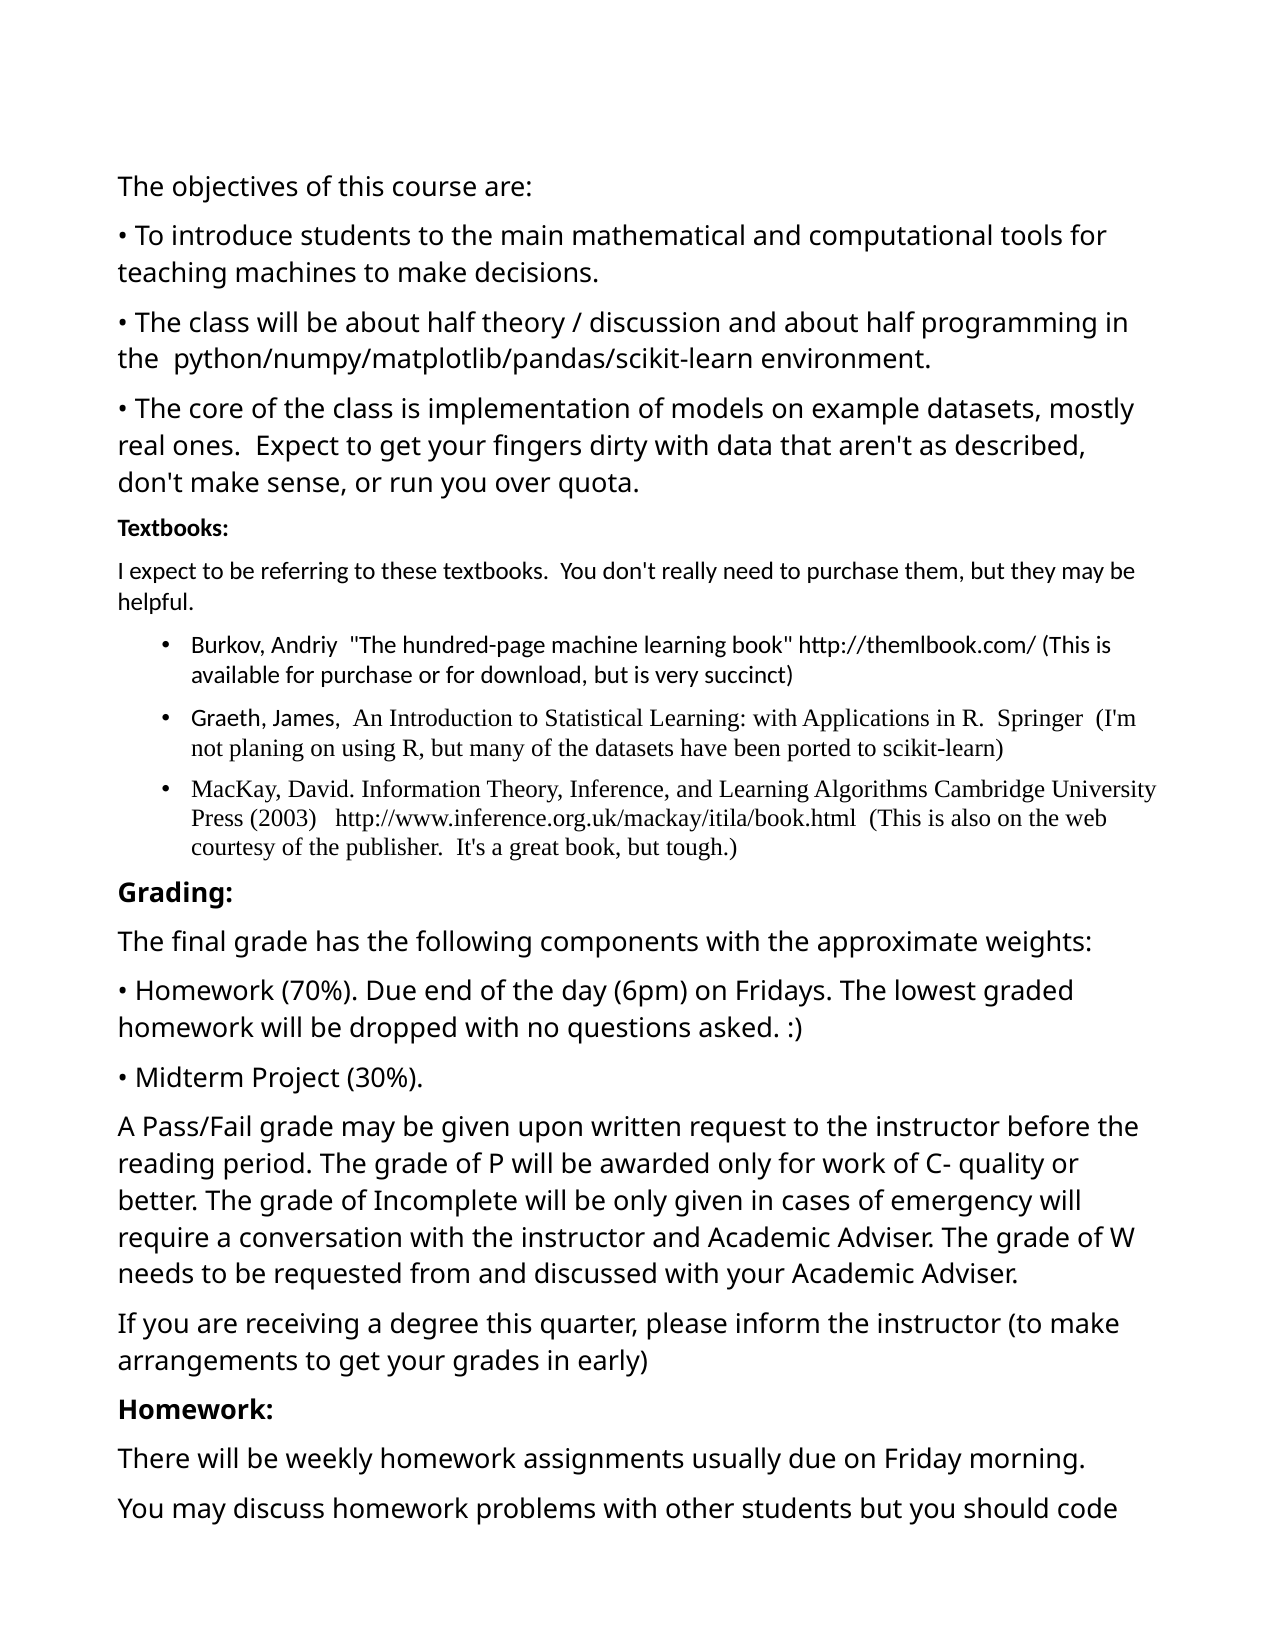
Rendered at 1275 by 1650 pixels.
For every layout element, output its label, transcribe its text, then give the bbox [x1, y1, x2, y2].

text • Homework (70%). Due end of the day (6pm) on Fridays. The lowest graded homework will be dropped with no questions asked. :) [117, 972, 1158, 1046]
text Grading: [117, 873, 1158, 910]
list MacKay, David. Information Theory, Inference, and Learning Algorithms Cambridge University Press (2003) http://www.inference.org.uk/mackay/itila/book.html (This is also on the web courtesy of the publisher. It's a great book, but tough.) [161, 774, 1158, 861]
text The final grade has the following components with the approximate weights: [117, 922, 1158, 959]
text • Midterm Project (30%). [117, 1058, 1158, 1095]
text A Pass/Fail grade may be given upon written request to the instructor before the reading period. The grade of P will be awarded only for work of C- quality or better. The grade of Incomplete will be only given in cases of emergency will require a conversation with the instructor and Academic Adviser. The grade of W needs to be requested from and discussed with your Academic Adviser. [117, 1107, 1158, 1292]
text Homework: [117, 1391, 1158, 1427]
text The objectives of this course are: [117, 167, 1158, 204]
text If you are receiving a degree this quarter, please inform the instructor (to make arrangements to get your grades in early) [117, 1304, 1158, 1378]
text There will be weekly homework assignments usually due on Friday morning. [117, 1440, 1158, 1477]
text • The class will be about half theory / discussion and about half programming in the python/numpy/matplotlib/pandas/scikit-learn environment. [117, 303, 1158, 377]
text Textbooks: [117, 512, 1158, 543]
text • To introduce students to the main mathematical and computational tools for teaching machines to make decisions. [117, 217, 1158, 291]
text I expect to be referring to these textbooks. You don't really need to purchase them, but they may be helpful. [117, 556, 1158, 617]
list Graeth, James, An Introduction to Statistical Learning: with Applications in R. Springer (I'm not planing on using R, but many of the datasets have been ported to scikit-learn) [161, 703, 1158, 762]
list Burkov, Andriy "The hundred-page machine learning book" http://themlbook.com/ (This is available for purchase or for download, but is very succinct) [161, 629, 1158, 690]
text • The core of the class is implementation of models on example datasets, mostly real ones. Expect to get your fingers dirty with data that aren't as described, don't make sense, or run you over quota. [117, 389, 1158, 500]
text You may discuss homework problems with other students but you should code [117, 1489, 1158, 1526]
